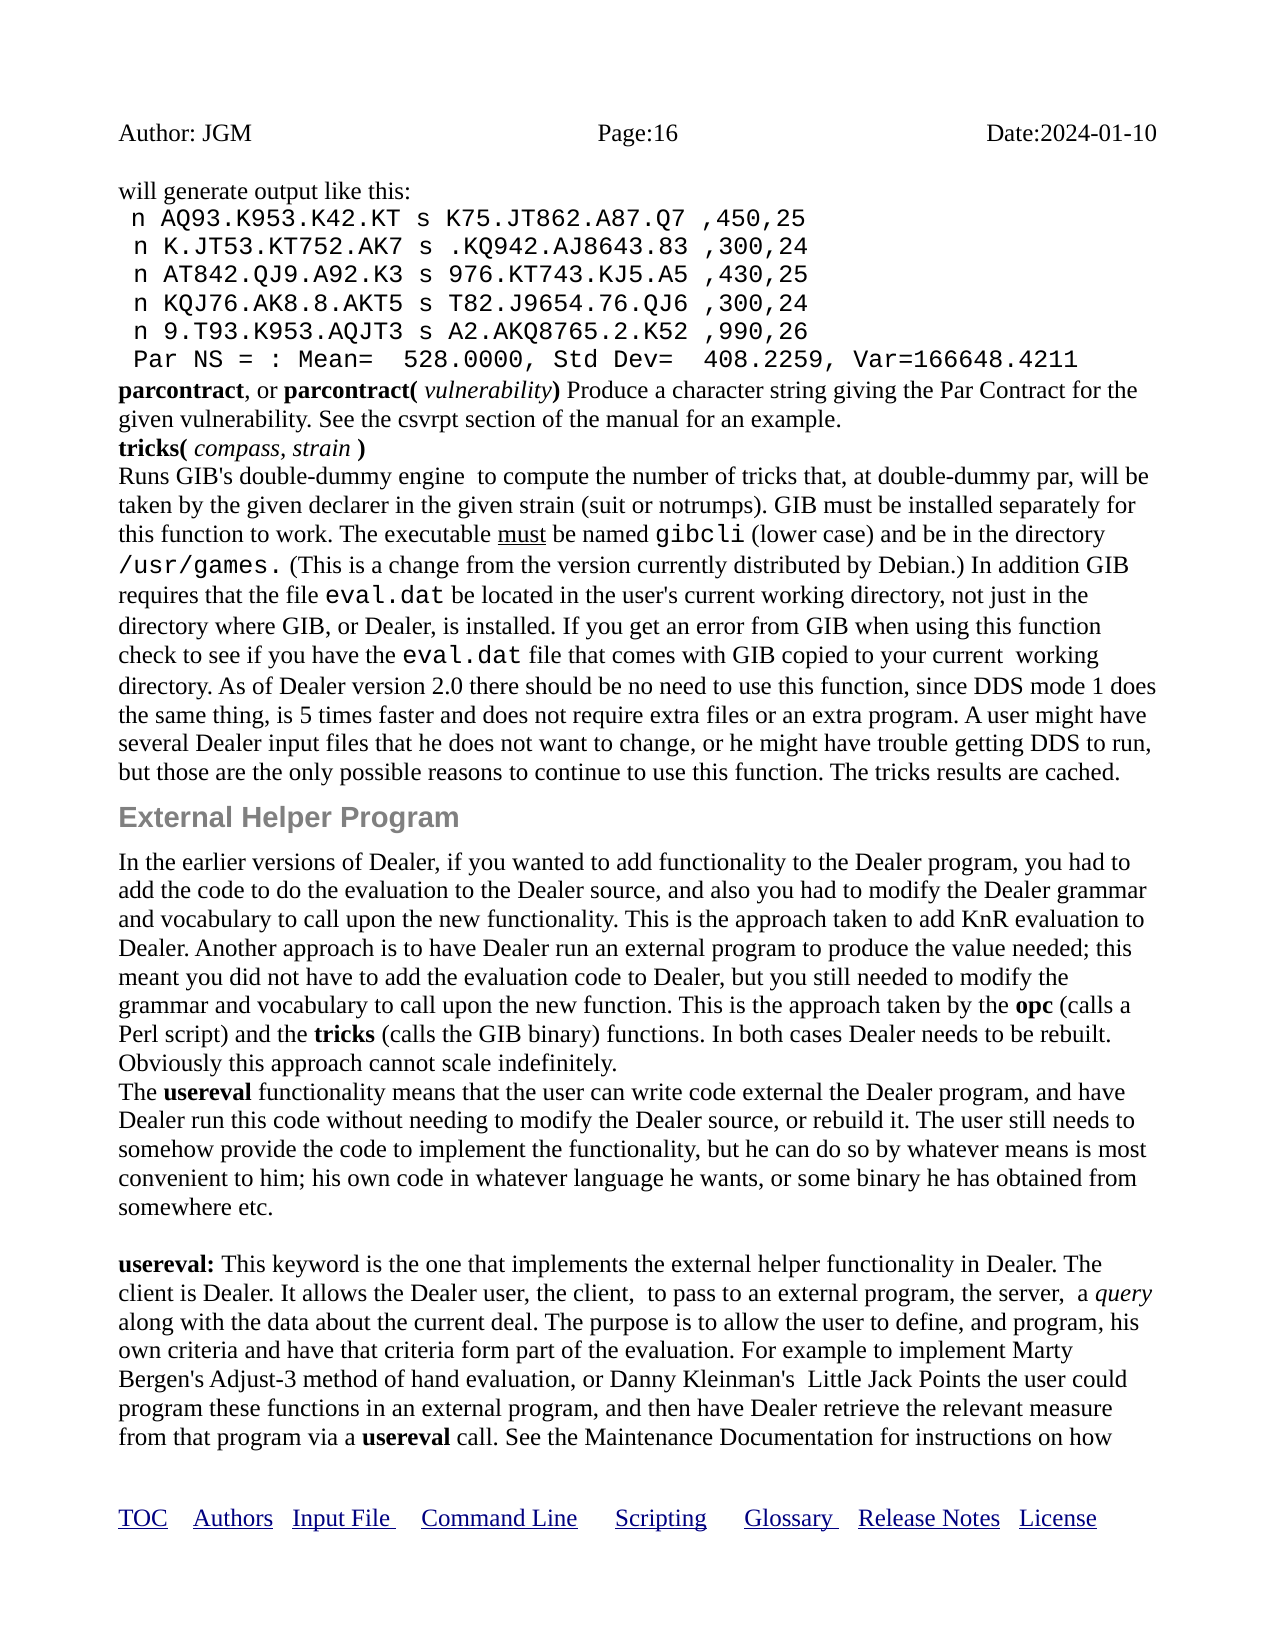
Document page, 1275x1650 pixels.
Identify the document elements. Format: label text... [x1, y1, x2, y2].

text n AT842.QJ9.A92.K3 s 976.KT743.KJ5.A5 ,430,25 [118, 262, 1157, 290]
text The usereval functionality means that the user can write code external the Dealer program, and have Dealer run this code without needing to modify the Dealer source, or rebuild it. The user still needs to somehow provide the code to implement the functionality, but he can do so by whatever means is most convenient to him; his own code in whatever language he wants, or some binary he has obtained from somewhere etc. [118, 1077, 1157, 1220]
text tricks( compass, strain ) [118, 433, 1157, 461]
text n AQ93.K953.K42.KT s K75.JT862.A87.Q7 ,450,25 [118, 205, 1157, 233]
text parcontract, or parcontract( vulnerability) Produce a character string giving the Par Contract for the given vulnerability. See the csvrpt section of the manual for an example. [118, 375, 1157, 433]
text n 9.T93.K953.AQJT3 s A2.AKQ8765.2.K52 ,990,26 [118, 318, 1157, 347]
text Obviously this approach cannot scale indefinitely. [118, 1048, 1157, 1077]
text n K.JT53.KT752.AK7 s .KQ942.AJ8643.83 ,300,24 [118, 233, 1157, 262]
text will generate output like this: [118, 176, 1157, 205]
text In the earlier versions of Dealer, if you wanted to add functionality to the Dealer program, you had to add the code to do the evaluation to the Dealer source, and also you had to modify the Dealer grammar and vocabulary to call upon the new functionality. This is the approach taken to add KnR evaluation to Dealer. Another approach is to have Dealer run an external program to produce the value needed; this meant you did not have to add the evaluation code to Dealer, but you still needed to modify the grammar and vocabulary to call upon the new function. This is the approach taken by the opc (calls a Perl script) and the tricks (calls the GIB binary) functions. In both cases Dealer needs to be rebuilt. [118, 847, 1157, 1048]
text Runs GIB's double-dummy engine to compute the number of tricks that, at double-dummy par, will be taken by the given declarer in the given strain (suit or notrumps). GIB must be installed separately for this function to work. The executable must be named gibcli (lower case) and be in the directory /usr/games. (This is a change from the version currently distributed by Debian.) In addition GIB requires that the file eval.dat be located in the user's current working directory, not just in the directory where GIB, or Dealer, is installed. If you get an error from GIB when using this function check to see if you have the eval.dat file that comes with GIB copied to your current working directory. As of Dealer version 2.0 there should be no need to use this function, since DDS mode 1 does the same thing, is 5 times faster and does not require extra files or an extra program. A user might have several Dealer input files that he does not want to change, or he might have trouble getting DDS to run, but those are the only possible reasons to continue to use this function. The tricks results are cached. [118, 461, 1157, 786]
text n KQJ76.AK8.8.AKT5 s T82.J9654.76.QJ6 ,300,24 [118, 290, 1157, 318]
text Par NS = : Mean= 528.0000, Std Dev= 408.2259, Var=166648.4211 [118, 347, 1157, 375]
text usereval: This keyword is the one that implements the external helper functionality in Dealer. The client is Dealer. It allows the Dealer user, the client, to pass to an external program, the server, a query along with the data about the current deal. The purpose is to allow the user to define, and program, his own criteria and have that criteria form part of the evaluation. For example to implement Marty Bergen's Adjust-3 method of hand evaluation, or Danny Kleinman's Little Jack Points the user could program these functions in an external program, and then have Dealer retrieve the relevant measure from that program via a usereval call. See the Maintenance Documentation for instructions on how [118, 1249, 1157, 1450]
subtitle External Helper Program [118, 801, 1157, 834]
